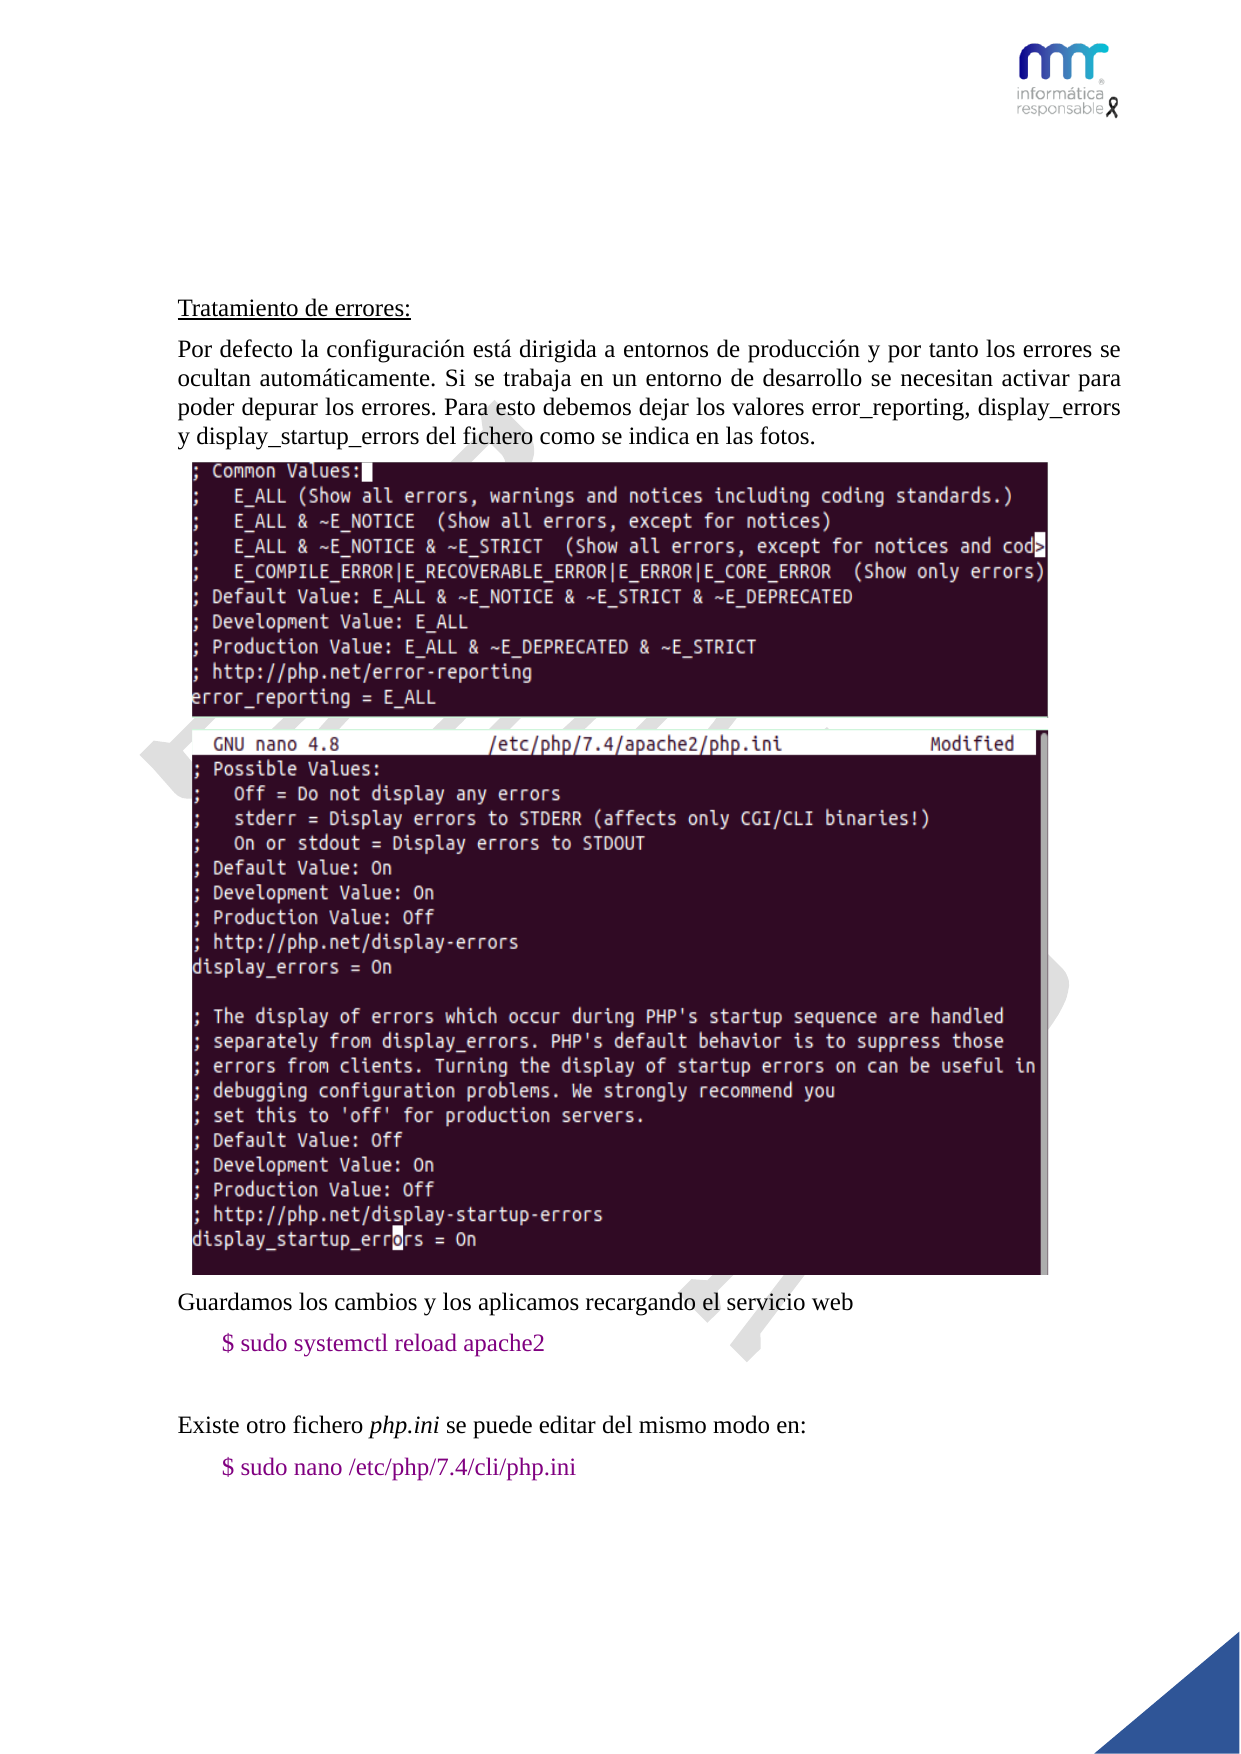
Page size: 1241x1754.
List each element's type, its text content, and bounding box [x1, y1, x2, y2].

text Guardamos los cambios y los aplicamos recargando el servicio web [177, 1287, 699, 1316]
text [754, 1328, 1122, 1357]
text $ sudo nano /etc/php/7.4/cli/php.ini [222, 1452, 1122, 1481]
text Por defecto la configuración está dirigida a entornos de producción y por tanto los errores se ocultan automáticamente. Si se trabaja en un entorno de desarrollo se necesitan activar para poder depurar los errores. Para esto debemos dejar los valores error_reporting, display_errors y display_startup_errors del fichero como se indica en las fotos. [177, 334, 1122, 449]
text Guardamos los cambios y los aplicamos recargando el servicio web [775, 1287, 1122, 1316]
text $ sudo systemctl reload apache2 [222, 1328, 742, 1357]
text Guardamos los cambios y los aplicamos recargando el servicio web [716, 1287, 773, 1316]
text Existe otro fichero php.ini se puede editar del mismo modo en: [177, 1411, 1122, 1439]
text Tratamiento de errores: [177, 293, 1122, 322]
